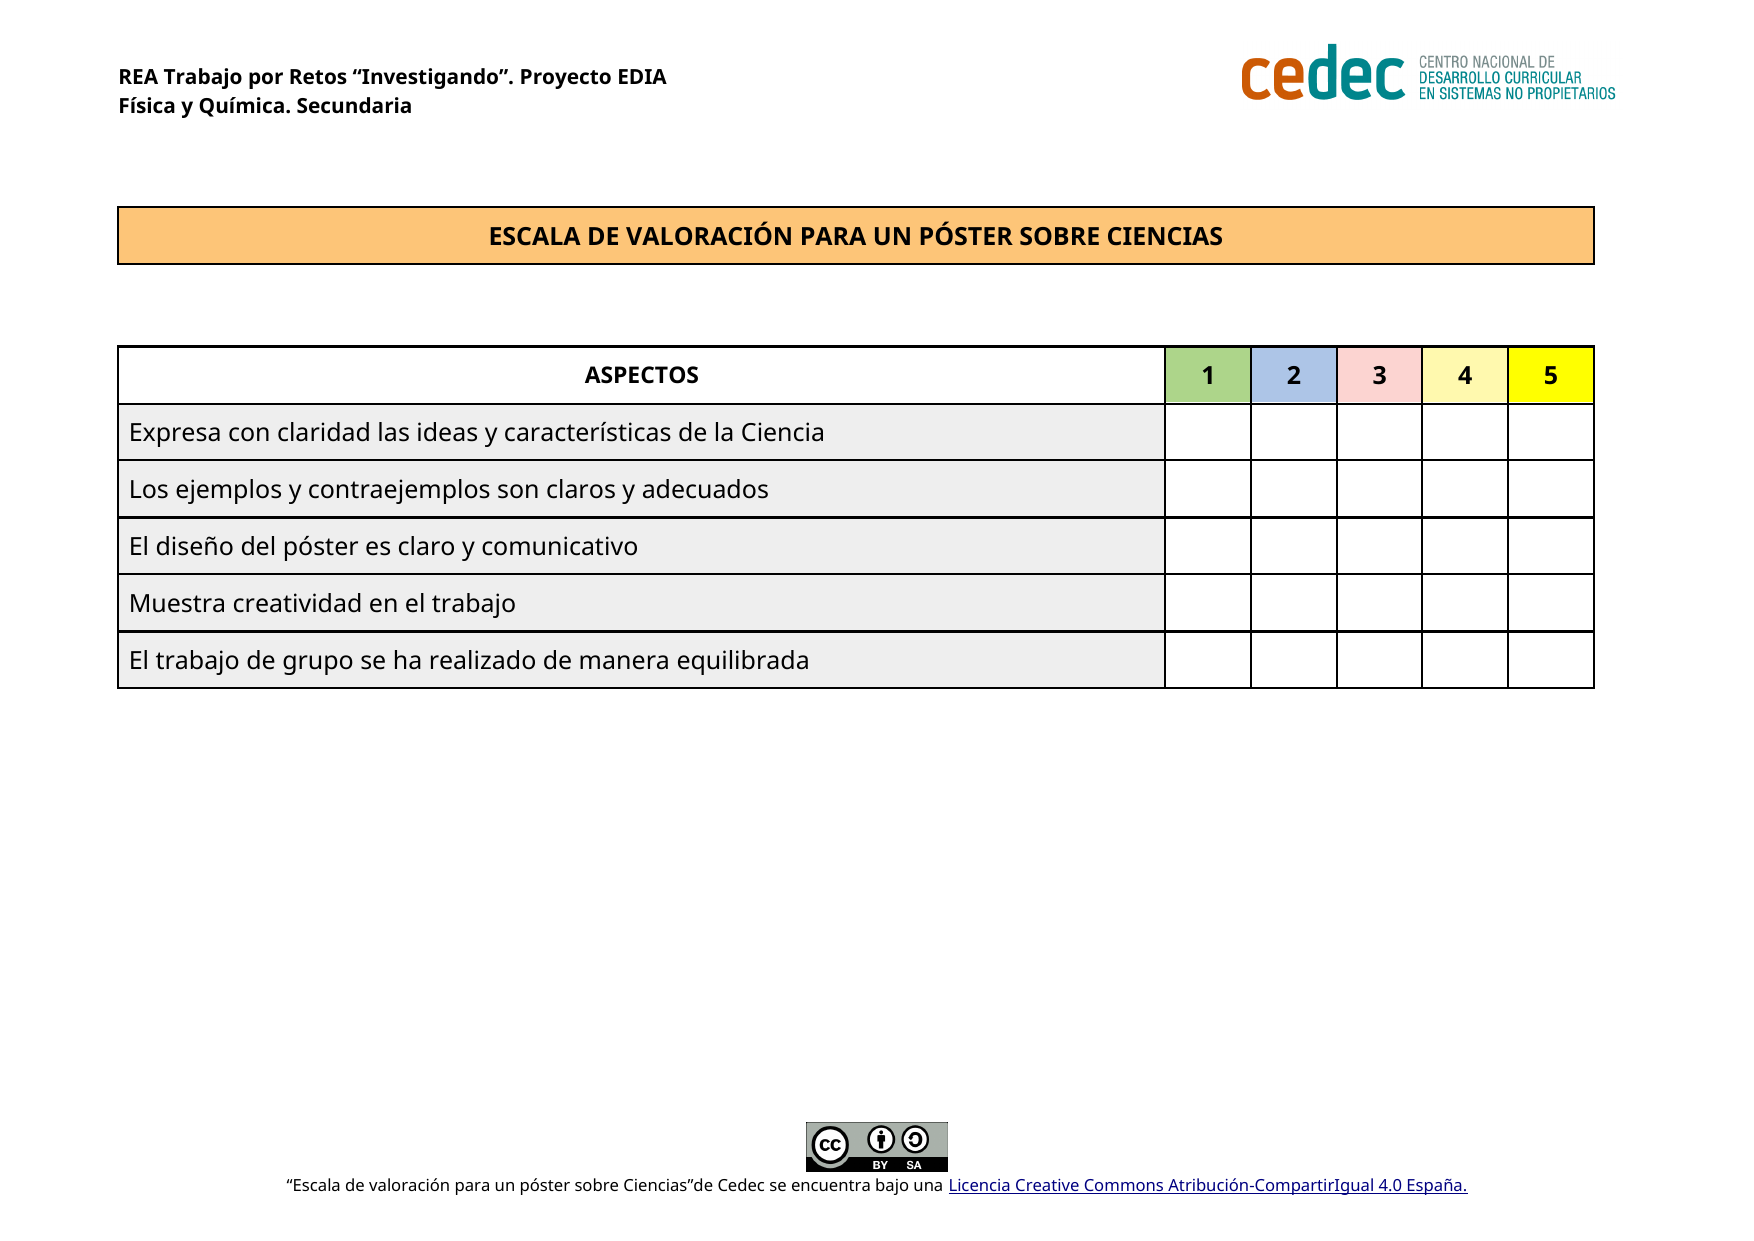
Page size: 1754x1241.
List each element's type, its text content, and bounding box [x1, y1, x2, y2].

table_cell [1423, 461, 1507, 516]
picture [1239, 41, 1623, 110]
table_cell [1423, 633, 1507, 687]
table_cell [1252, 461, 1336, 516]
table_cell [1166, 575, 1250, 630]
table_cell [1509, 461, 1593, 516]
table_cell [1252, 633, 1336, 687]
table_cell El diseño del póster es claro y comunicativo [119, 519, 1164, 573]
table_header 2 [1252, 348, 1336, 402]
table_header 5 [1509, 348, 1593, 402]
table_header 3 [1338, 348, 1421, 402]
table_cell Expresa con claridad las ideas y características de la Ciencia [119, 405, 1164, 459]
table_cell [1166, 633, 1250, 687]
table_cell Los ejemplos y contraejemplos son claros y adecuados [119, 461, 1164, 516]
table_cell [1509, 405, 1593, 459]
table_cell Muestra creatividad en el trabajo [119, 575, 1164, 630]
table_cell [1166, 405, 1250, 459]
table_cell [1509, 519, 1593, 573]
table_cell [1338, 461, 1421, 516]
table_header 4 [1423, 348, 1507, 402]
table_cell [1252, 575, 1336, 630]
table_cell [1423, 575, 1507, 630]
table_cell [1166, 461, 1250, 516]
table_header ASPECTOS [119, 348, 1164, 402]
table_cell [1166, 519, 1250, 573]
table_cell [1338, 575, 1421, 630]
table_cell [1252, 405, 1336, 459]
table_cell El trabajo de grupo se ha realizado de manera equilibrada [119, 633, 1164, 687]
table_header 1 [1166, 348, 1250, 402]
table_cell [1423, 519, 1507, 573]
table_cell [1338, 405, 1421, 459]
table_cell [1338, 633, 1421, 687]
table_cell [1509, 575, 1593, 630]
picture [806, 1122, 948, 1172]
table_cell [1423, 405, 1507, 459]
table_cell [1338, 519, 1421, 573]
table_header ESCALA DE VALORACIÓN PARA UN PÓSTER SOBRE CIENCIAS [119, 208, 1593, 263]
table_cell [1509, 633, 1593, 687]
table_cell [1252, 519, 1336, 573]
